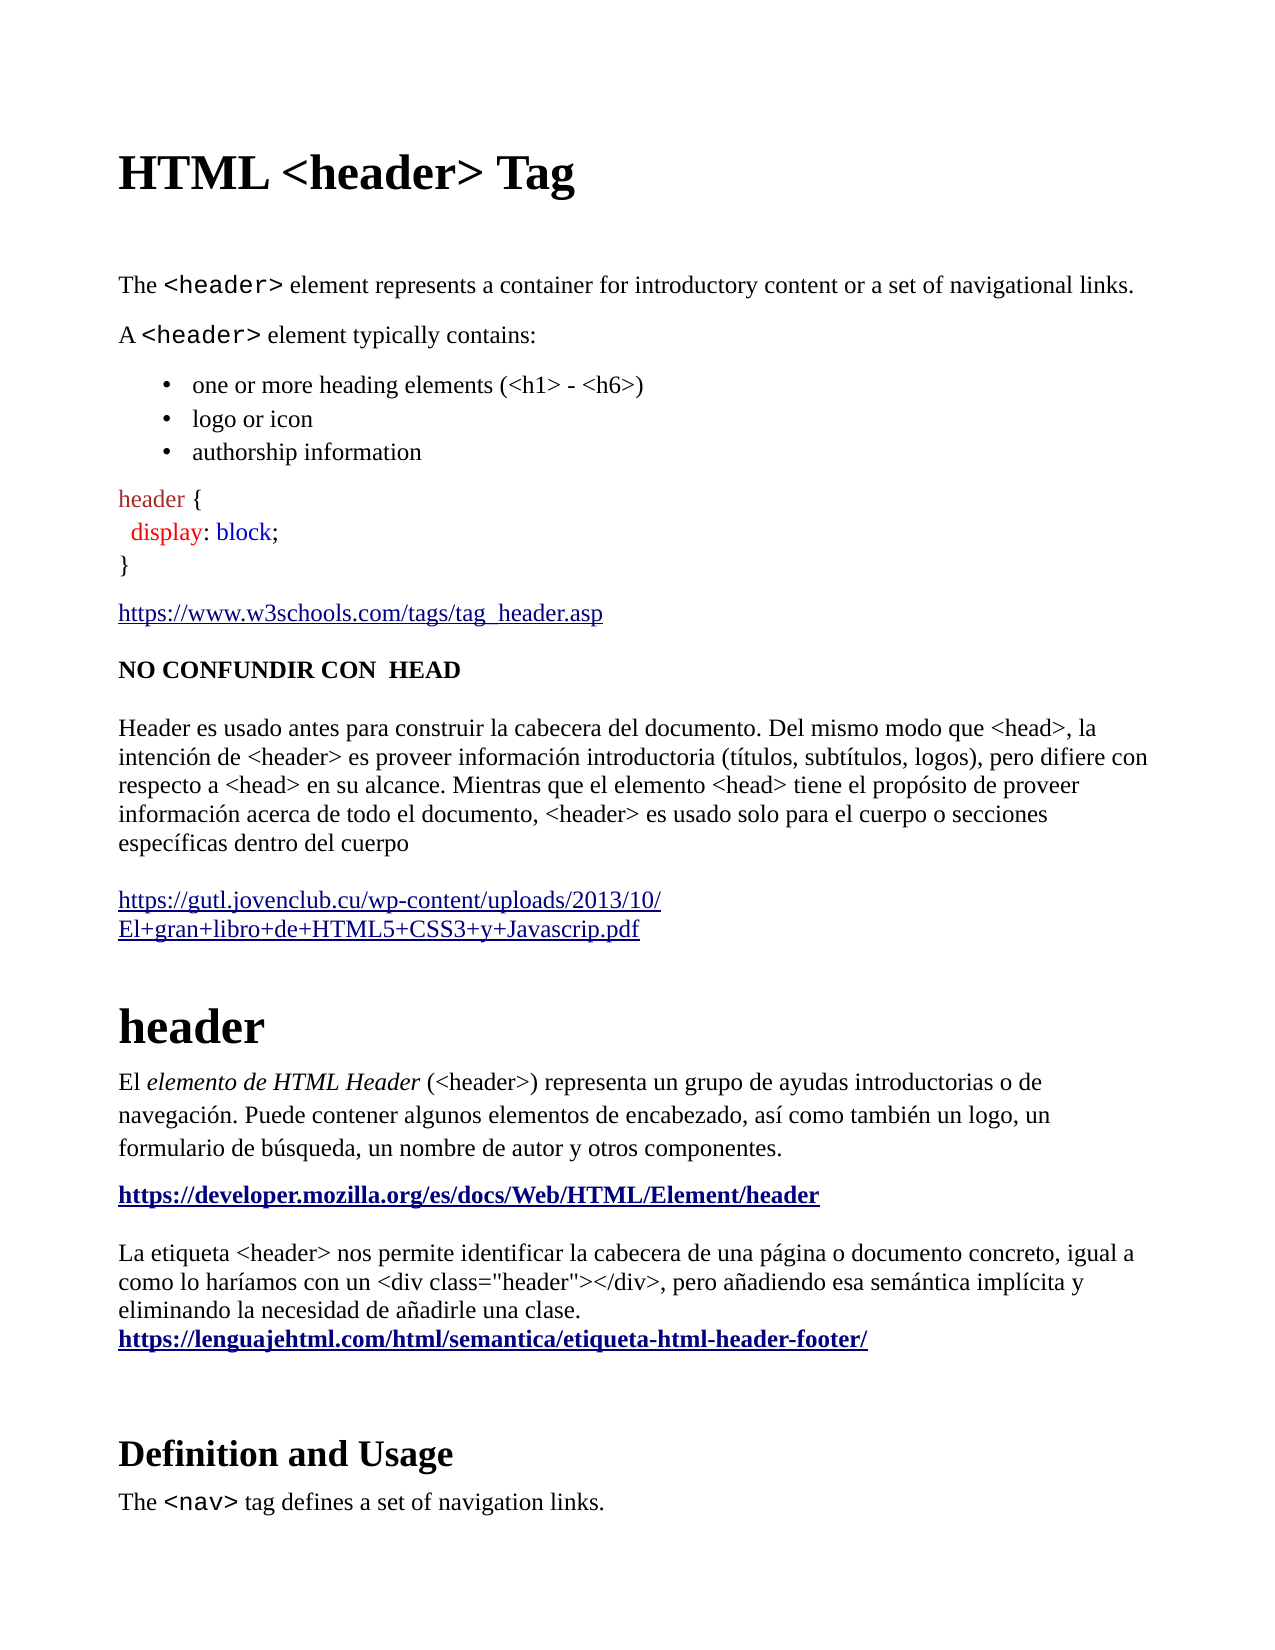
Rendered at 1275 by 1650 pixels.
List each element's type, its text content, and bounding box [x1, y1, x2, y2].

subtitle header [118, 997, 1157, 1054]
subtitle Definition and Usage [118, 1431, 1157, 1474]
list one or more heading elements (<h1> - <h6>) [162, 371, 1157, 399]
text NO CONFUNDIR CON HEAD [118, 655, 1157, 684]
list logo or icon [162, 404, 1157, 432]
text header { display: block; } [118, 484, 1157, 579]
text https://gutl.jovenclub.cu/wp-content/uploads/2013/10/El+gran+libro+de+HTML5+CSS3+y+Javascrip.pdf [118, 885, 1157, 943]
text A <header> element typically contains: [118, 321, 1157, 351]
text The <header> element represents a container for introductory content or a set of navigational links. [118, 271, 1157, 301]
text The <nav> tag defines a set of navigation links. [118, 1487, 1157, 1518]
list authorship information [162, 437, 1157, 465]
text información acerca de todo el documento, <header> es usado solo para el cuerpo o secciones específicas dentro del cuerpo [118, 799, 1157, 857]
text https://lenguajehtml.com/html/semantica/etiqueta-html-header-footer/ [118, 1324, 1157, 1353]
text Header es usado antes para construir la cabecera del documento. Del mismo modo que <head>, la intención de <header> es proveer información introductoria (títulos, subtítulos, logos), pero difiere con respecto a <head> en su alcance. Mientras que el elemento <head> tiene el propósito de proveer [118, 713, 1157, 799]
text El elemento de HTML Header (<header>) representa un grupo de ayudas introductorias o de navegación. Puede contener algunos elementos de encabezado, así como también un logo, un formulario de búsqueda, un nombre de autor y otros componentes. [118, 1067, 1157, 1161]
text https://developer.mozilla.org/es/docs/Web/HTML/Element/header [118, 1180, 1157, 1209]
text https://www.w3schools.com/tags/tag_header.asp [118, 598, 1157, 627]
subtitle HTML <header> Tag [118, 143, 1157, 201]
text La etiqueta <header> nos permite identificar la cabecera de una página o documento concreto, igual a como lo haríamos con un <div class="header"></div>, pero añadiendo esa semántica implícita y eliminando la necesidad de añadirle una clase. [118, 1238, 1157, 1324]
